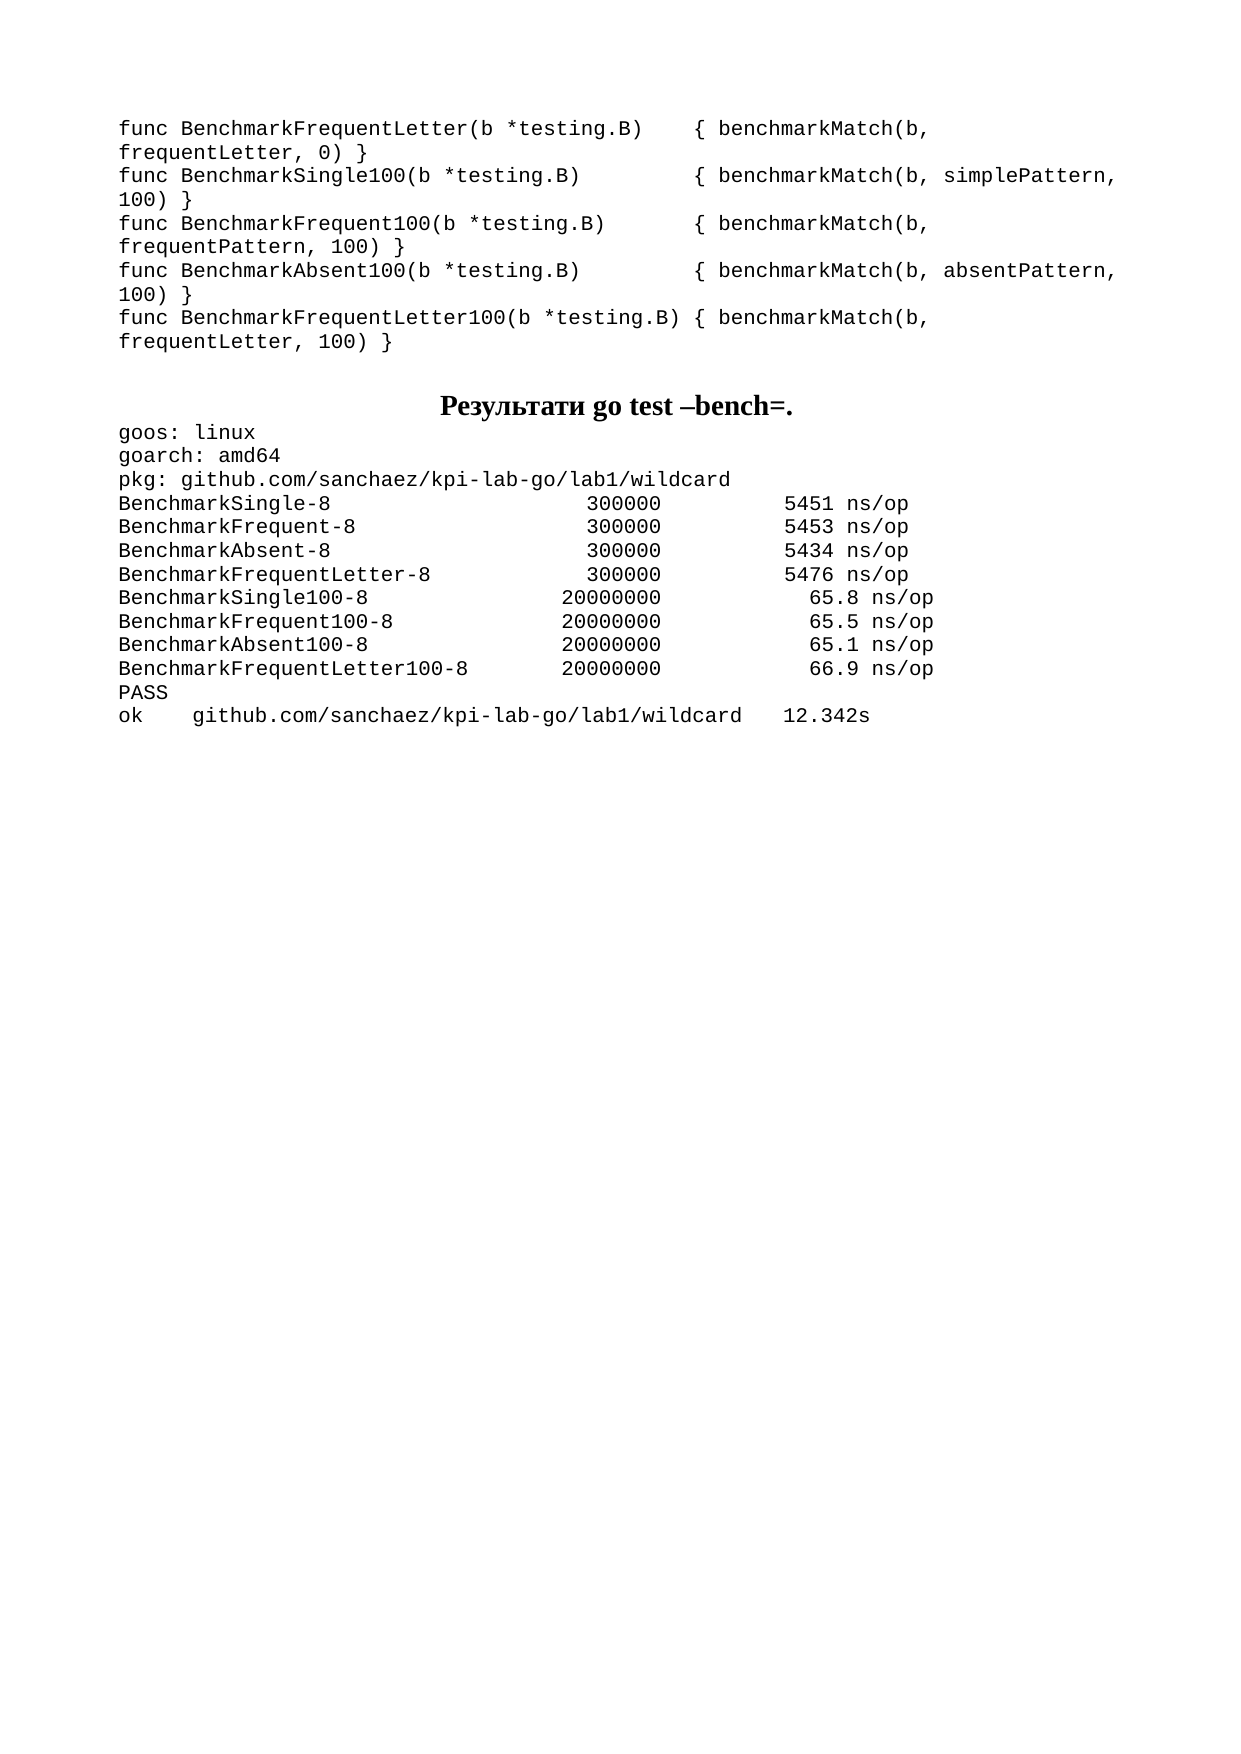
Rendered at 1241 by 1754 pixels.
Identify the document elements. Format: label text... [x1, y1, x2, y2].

text pkg: github.com/sanchaez/kpi-lab-go/lab1/wildcard [118, 469, 1122, 493]
text func BenchmarkAbsent100(b *testing.B) { benchmarkMatch(b, absentPattern, 100) } [118, 260, 1122, 307]
text func BenchmarkSingle100(b *testing.B) { benchmarkMatch(b, simplePattern, 100) } [118, 165, 1122, 213]
text Результати go test –bench=. [118, 388, 1122, 422]
text BenchmarkFrequent-8 300000 5453 ns/op [118, 516, 1122, 540]
text goarch: amd64 [118, 445, 1122, 469]
text func BenchmarkFrequentLetter(b *testing.B) { benchmarkMatch(b, frequentLetter, 0) } [118, 118, 1122, 165]
text BenchmarkAbsent100-8 20000000 65.1 ns/op [118, 634, 1122, 658]
text func BenchmarkFrequentLetter100(b *testing.B) { benchmarkMatch(b, frequentLetter, 100) } [118, 307, 1122, 354]
text BenchmarkSingle100-8 20000000 65.8 ns/op [118, 587, 1122, 611]
text BenchmarkSingle-8 300000 5451 ns/op [118, 493, 1122, 516]
text BenchmarkFrequentLetter100-8 20000000 66.9 ns/op [118, 658, 1122, 682]
text func BenchmarkFrequent100(b *testing.B) { benchmarkMatch(b, frequentPattern, 100) } [118, 213, 1122, 260]
text ok github.com/sanchaez/kpi-lab-go/lab1/wildcard 12.342s [118, 705, 1122, 729]
text goos: linux [118, 422, 1122, 445]
text BenchmarkAbsent-8 300000 5434 ns/op [118, 540, 1122, 563]
text PASS [118, 682, 1122, 705]
text BenchmarkFrequentLetter-8 300000 5476 ns/op [118, 563, 1122, 587]
text BenchmarkFrequent100-8 20000000 65.5 ns/op [118, 611, 1122, 634]
